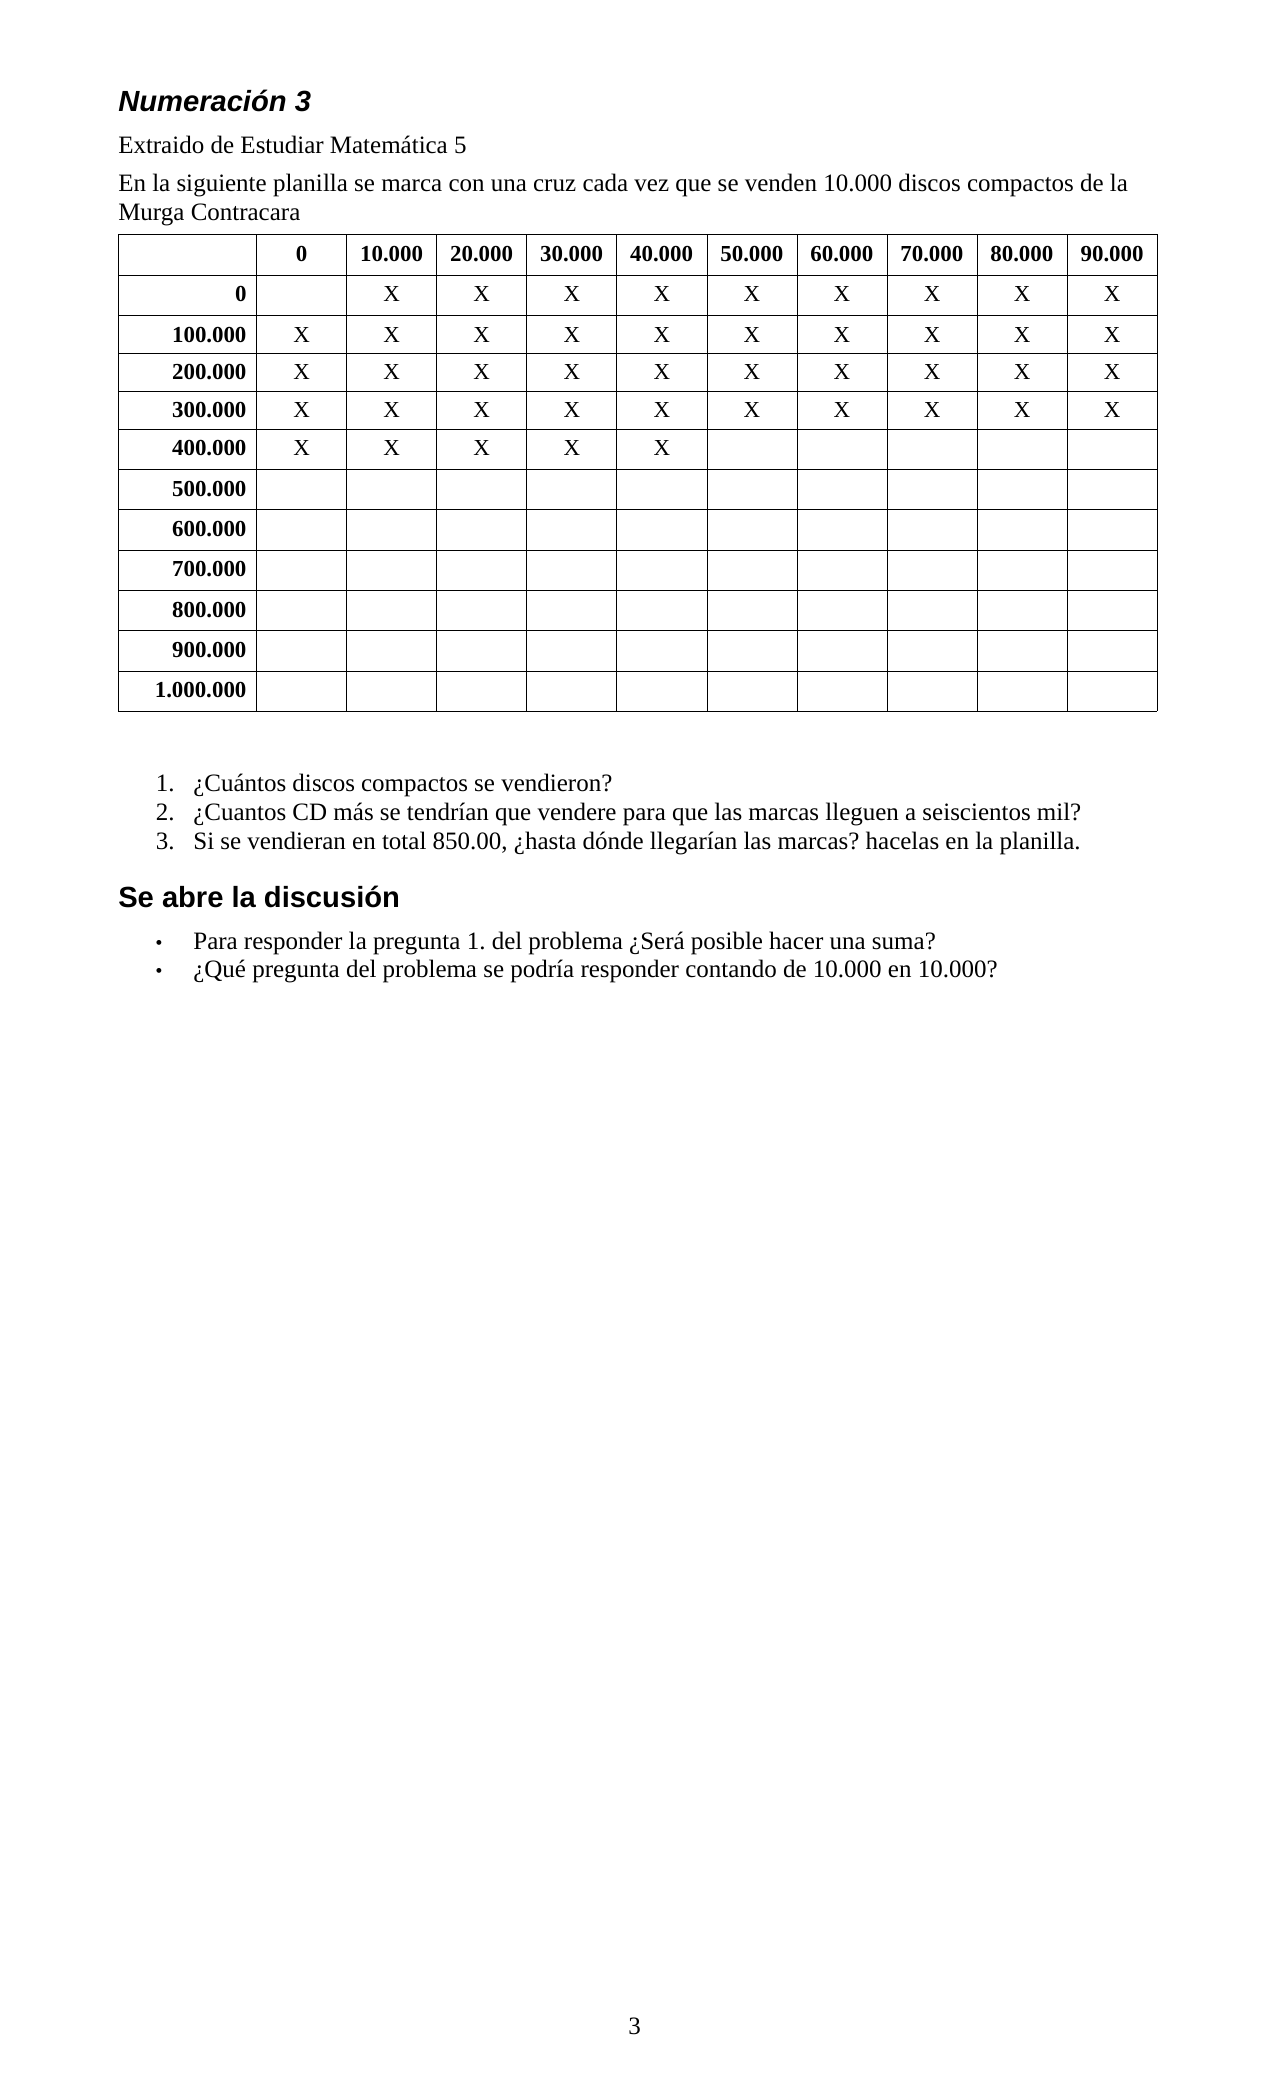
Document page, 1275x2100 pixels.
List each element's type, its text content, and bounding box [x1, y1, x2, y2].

table_cell [527, 510, 616, 549]
table_cell [257, 631, 346, 671]
table_header 30.000 [527, 235, 616, 274]
list ¿Cuantos CD más se tendrían que vendere para que las marcas lleguen a seiscientos mil? [156, 797, 1157, 826]
table_cell [888, 510, 977, 549]
table_cell X [437, 316, 526, 353]
table_header 50.000 [708, 235, 797, 274]
table_cell X [347, 316, 436, 353]
text Extraido de Estudiar Matemática 5 [118, 130, 1157, 159]
table_cell X [257, 430, 346, 469]
table_cell [978, 672, 1067, 711]
table_cell [888, 430, 977, 469]
table_cell X [978, 354, 1067, 391]
table_cell 700.000 [119, 551, 256, 590]
table_cell X [888, 276, 977, 315]
table_cell [347, 551, 436, 590]
table_cell [978, 430, 1067, 469]
table_cell [978, 470, 1067, 509]
table_cell 1.000.000 [119, 672, 256, 711]
table_cell [347, 591, 436, 630]
table_cell 100.000 [119, 316, 256, 353]
table_cell [1068, 631, 1157, 671]
table_cell 300.000 [119, 392, 256, 429]
table_cell [437, 631, 526, 671]
table_cell [708, 672, 797, 711]
table_cell [257, 276, 346, 315]
table_cell [798, 430, 887, 469]
table_header 60.000 [798, 235, 887, 274]
table_cell [888, 631, 977, 671]
table_cell [257, 470, 346, 509]
table_cell X [978, 316, 1067, 353]
table_cell X [527, 316, 616, 353]
table_cell X [798, 392, 887, 429]
table_cell [1068, 430, 1157, 469]
table_cell X [708, 316, 797, 353]
table_cell [437, 551, 526, 590]
table_cell [888, 470, 977, 509]
table_cell [617, 631, 707, 671]
table_header 20.000 [437, 235, 526, 274]
table_cell [798, 470, 887, 509]
table_cell [888, 591, 977, 630]
table_header 70.000 [888, 235, 977, 274]
table_cell [617, 510, 707, 549]
table_cell 500.000 [119, 470, 256, 509]
table_cell [437, 470, 526, 509]
table_header [119, 235, 256, 274]
table_cell [798, 672, 887, 711]
table_cell X [527, 392, 616, 429]
table_cell [257, 510, 346, 549]
table_cell [798, 510, 887, 549]
table_cell [437, 510, 526, 549]
table_cell [1068, 672, 1157, 711]
table_cell X [617, 430, 707, 469]
table_cell 200.000 [119, 354, 256, 391]
table_cell [708, 551, 797, 590]
table_cell [708, 591, 797, 630]
table_cell [708, 430, 797, 469]
table_cell [437, 672, 526, 711]
table_cell [798, 551, 887, 590]
table_cell [888, 551, 977, 590]
table_header 40.000 [617, 235, 707, 274]
table_cell [617, 551, 707, 590]
table_cell X [888, 392, 977, 429]
table_cell [978, 551, 1067, 590]
table_cell [527, 551, 616, 590]
table_cell [798, 591, 887, 630]
subtitle Se abre la discusión [118, 880, 1157, 913]
table_cell [888, 672, 977, 711]
table_cell X [1068, 316, 1157, 353]
table_cell X [617, 354, 707, 391]
table_cell X [708, 276, 797, 315]
table_cell X [437, 276, 526, 315]
table_cell X [527, 354, 616, 391]
table_cell [527, 672, 616, 711]
table_cell X [708, 392, 797, 429]
table_header 10.000 [347, 235, 436, 274]
subtitle Numeración 3 [118, 84, 1157, 118]
table_header 90.000 [1068, 235, 1157, 274]
table_cell X [798, 354, 887, 391]
table_cell 600.000 [119, 510, 256, 549]
table_header 80.000 [978, 235, 1067, 274]
table_cell X [798, 276, 887, 315]
table_cell 800.000 [119, 591, 256, 630]
table_cell X [437, 392, 526, 429]
table_cell [257, 672, 346, 711]
table_cell [978, 631, 1067, 671]
table_cell [798, 631, 887, 671]
table_cell [527, 631, 616, 671]
table_cell X [708, 354, 797, 391]
table_cell [617, 470, 707, 509]
list Para responder la pregunta 1. del problema ¿Será posible hacer una suma? [156, 926, 1157, 954]
table_cell X [978, 392, 1067, 429]
table_cell [347, 470, 436, 509]
table_cell [1068, 551, 1157, 590]
table_header 0 [257, 235, 346, 274]
table_cell [347, 631, 436, 671]
table_cell X [437, 354, 526, 391]
table_cell [978, 510, 1067, 549]
table_cell 400.000 [119, 430, 256, 469]
table_cell [617, 672, 707, 711]
table_cell X [888, 354, 977, 391]
table_cell [527, 470, 616, 509]
table_cell X [527, 430, 616, 469]
table_cell [708, 510, 797, 549]
table_cell 900.000 [119, 631, 256, 671]
table_cell X [257, 392, 346, 429]
table_cell [708, 631, 797, 671]
table_cell 0 [119, 276, 256, 315]
table_cell X [257, 354, 346, 391]
table_cell X [527, 276, 616, 315]
table_cell X [347, 430, 436, 469]
table_cell [437, 591, 526, 630]
table_cell X [257, 316, 346, 353]
table_cell [617, 591, 707, 630]
table_cell X [1068, 354, 1157, 391]
text En la siguiente planilla se marca con una cruz cada vez que se venden 10.000 discos compactos de la Murga Contracara [118, 168, 1157, 225]
list ¿Qué pregunta del problema se podría responder contando de 10.000 en 10.000? [156, 954, 1157, 983]
table_cell X [1068, 392, 1157, 429]
table_cell X [888, 316, 977, 353]
table_cell [257, 551, 346, 590]
table_cell [978, 591, 1067, 630]
table_cell X [437, 430, 526, 469]
table_cell X [978, 276, 1067, 315]
table_cell X [347, 276, 436, 315]
table_cell [1068, 470, 1157, 509]
table_cell [257, 591, 346, 630]
list ¿Cuántos discos compactos se vendieron? [156, 768, 1157, 797]
table_cell [1068, 510, 1157, 549]
table_cell [1068, 591, 1157, 630]
table_cell X [617, 276, 707, 315]
table_cell [527, 591, 616, 630]
table_cell X [617, 316, 707, 353]
table_cell X [1068, 276, 1157, 315]
list Si se vendieran en total 850.00, ¿hasta dónde llegarían las marcas? hacelas en la planilla. [156, 826, 1157, 855]
table_cell [708, 470, 797, 509]
table_cell X [347, 392, 436, 429]
table_cell X [798, 316, 887, 353]
table_cell X [347, 354, 436, 391]
table_cell [347, 672, 436, 711]
table_cell [347, 510, 436, 549]
table_cell X [617, 392, 707, 429]
